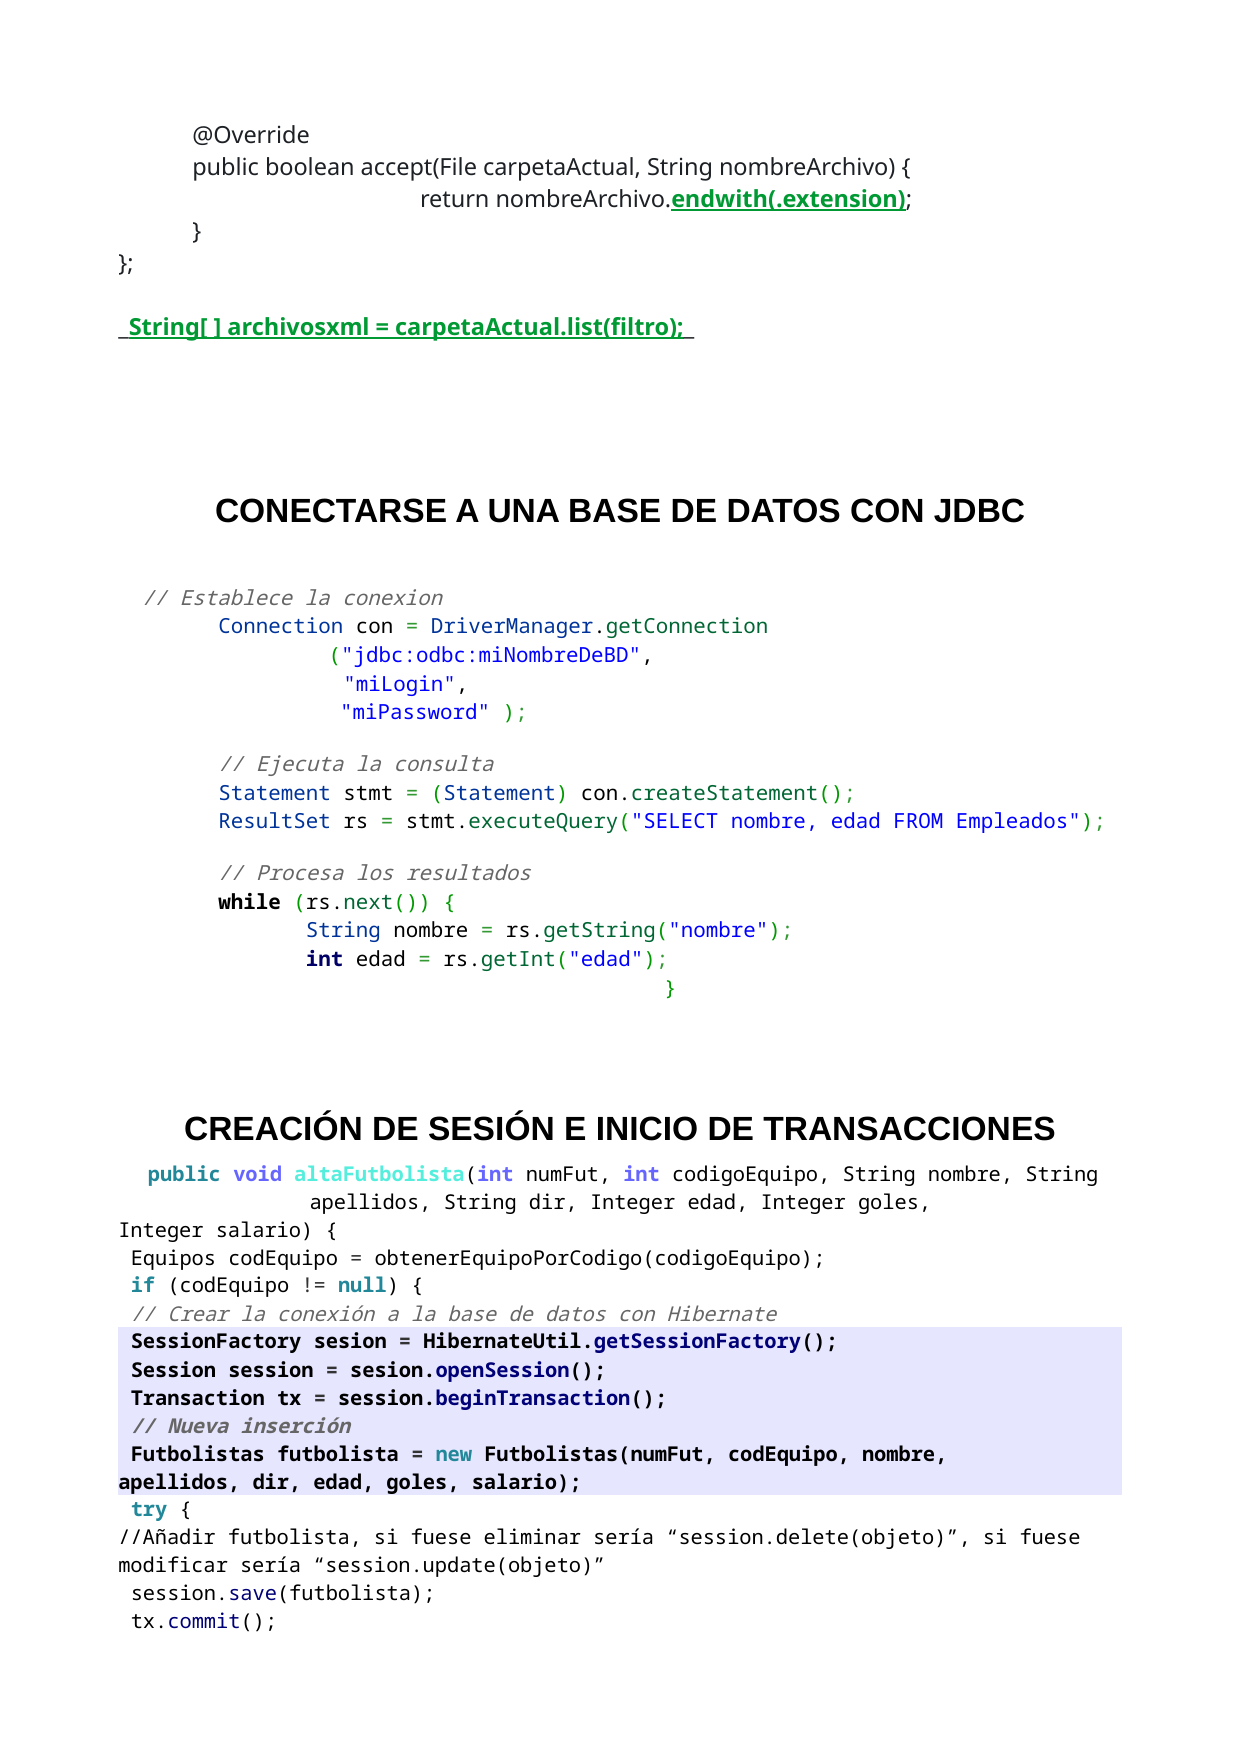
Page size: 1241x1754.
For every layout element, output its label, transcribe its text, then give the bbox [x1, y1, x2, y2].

text } [118, 973, 1122, 1001]
text Connection con = DriverManager.getConnection [118, 612, 1122, 640]
text // Crear la conexión a la base de datos con Hibernate [118, 1299, 1122, 1327]
text Session session = sesion.openSession(); [118, 1355, 1122, 1383]
text tx.commit(); [118, 1606, 1122, 1634]
text session.save(futbolista); [118, 1578, 1122, 1606]
text if (codEquipo != null) { [118, 1271, 1122, 1299]
text "miPassword" ); [118, 697, 1122, 726]
text ResultSet rs = stmt.executeQuery("SELECT nombre, edad FROM Empleados"); [118, 806, 1122, 835]
subtitle CREACIÓN DE SESIÓN E INICIO DE TRANSACCIONES [118, 1109, 1122, 1147]
text SessionFactory sesion = HibernateUtil.getSessionFactory(); [118, 1327, 1122, 1355]
text "miLogin", [118, 669, 1122, 697]
text Integer salario) { [118, 1215, 1122, 1243]
text // Nueva inserción [118, 1411, 1122, 1439]
text @Override public boolean accept(File carpetaActual, String nombreArchivo) { return nombreArchivo.endwith(.extension); } }; _String[ ] archivosxml = carpetaActual.list(filtro);_ [118, 118, 1122, 342]
text while (rs.next()) { [118, 887, 1122, 916]
text Futbolistas futbolista = new Futbolistas(numFut, codEquipo, nombre, [118, 1439, 1122, 1467]
text // Procesa los resultados [118, 858, 1122, 887]
text public void altaFutbolista(int numFut, int codigoEquipo, String nombre, String apellidos, String dir, Integer edad, Integer goles, [118, 1160, 1122, 1215]
text ("jdbc:odbc:miNombreDeBD", [118, 640, 1122, 669]
subtitle CONECTARSE A UNA BASE DE DATOS CON JDBC [118, 491, 1122, 529]
text Statement stmt = (Statement) con.createStatement(); [118, 778, 1122, 806]
text apellidos, dir, edad, goles, salario); [118, 1467, 1122, 1495]
text Equipos codEquipo = obtenerEquipoPorCodigo(codigoEquipo); [118, 1243, 1122, 1271]
text //Añadir futbolista, si fuese eliminar sería “session.delete(objeto)”, si fuese modificar sería “session.update(objeto)” [118, 1523, 1122, 1578]
text // Ejecuta la consulta [118, 749, 1122, 778]
text try { [118, 1495, 1122, 1523]
text String nombre = rs.getString("nombre"); [118, 916, 1122, 944]
text Transaction tx = session.beginTransaction(); [118, 1383, 1122, 1411]
text // Establece la conexion [118, 583, 1122, 612]
text int edad = rs.getInt("edad"); [118, 944, 1122, 973]
